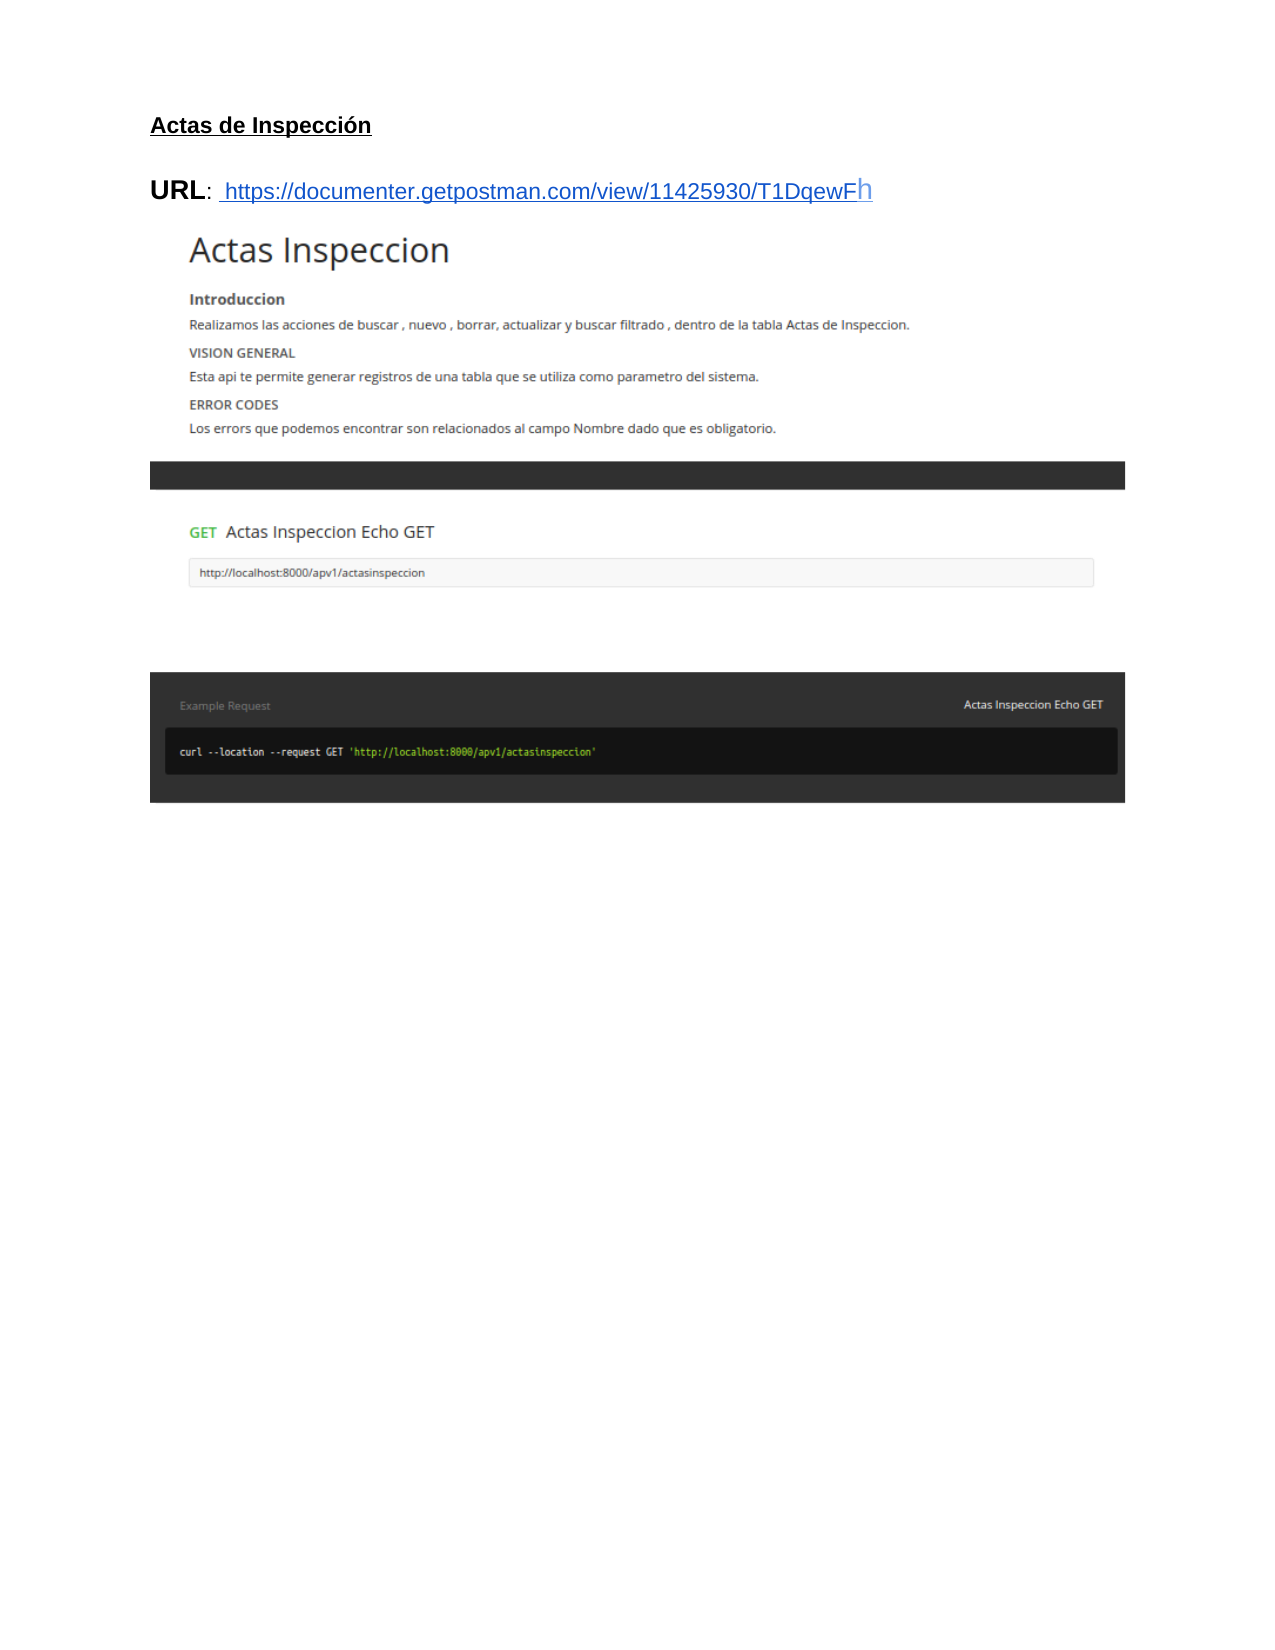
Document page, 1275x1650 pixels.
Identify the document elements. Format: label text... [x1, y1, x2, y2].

subtitle URL: https://documenter.getpostman.com/view/11425930/T1DqewFh [150, 172, 1125, 205]
text Actas de Inspección [150, 112, 1125, 139]
picture [150, 213, 1125, 810]
